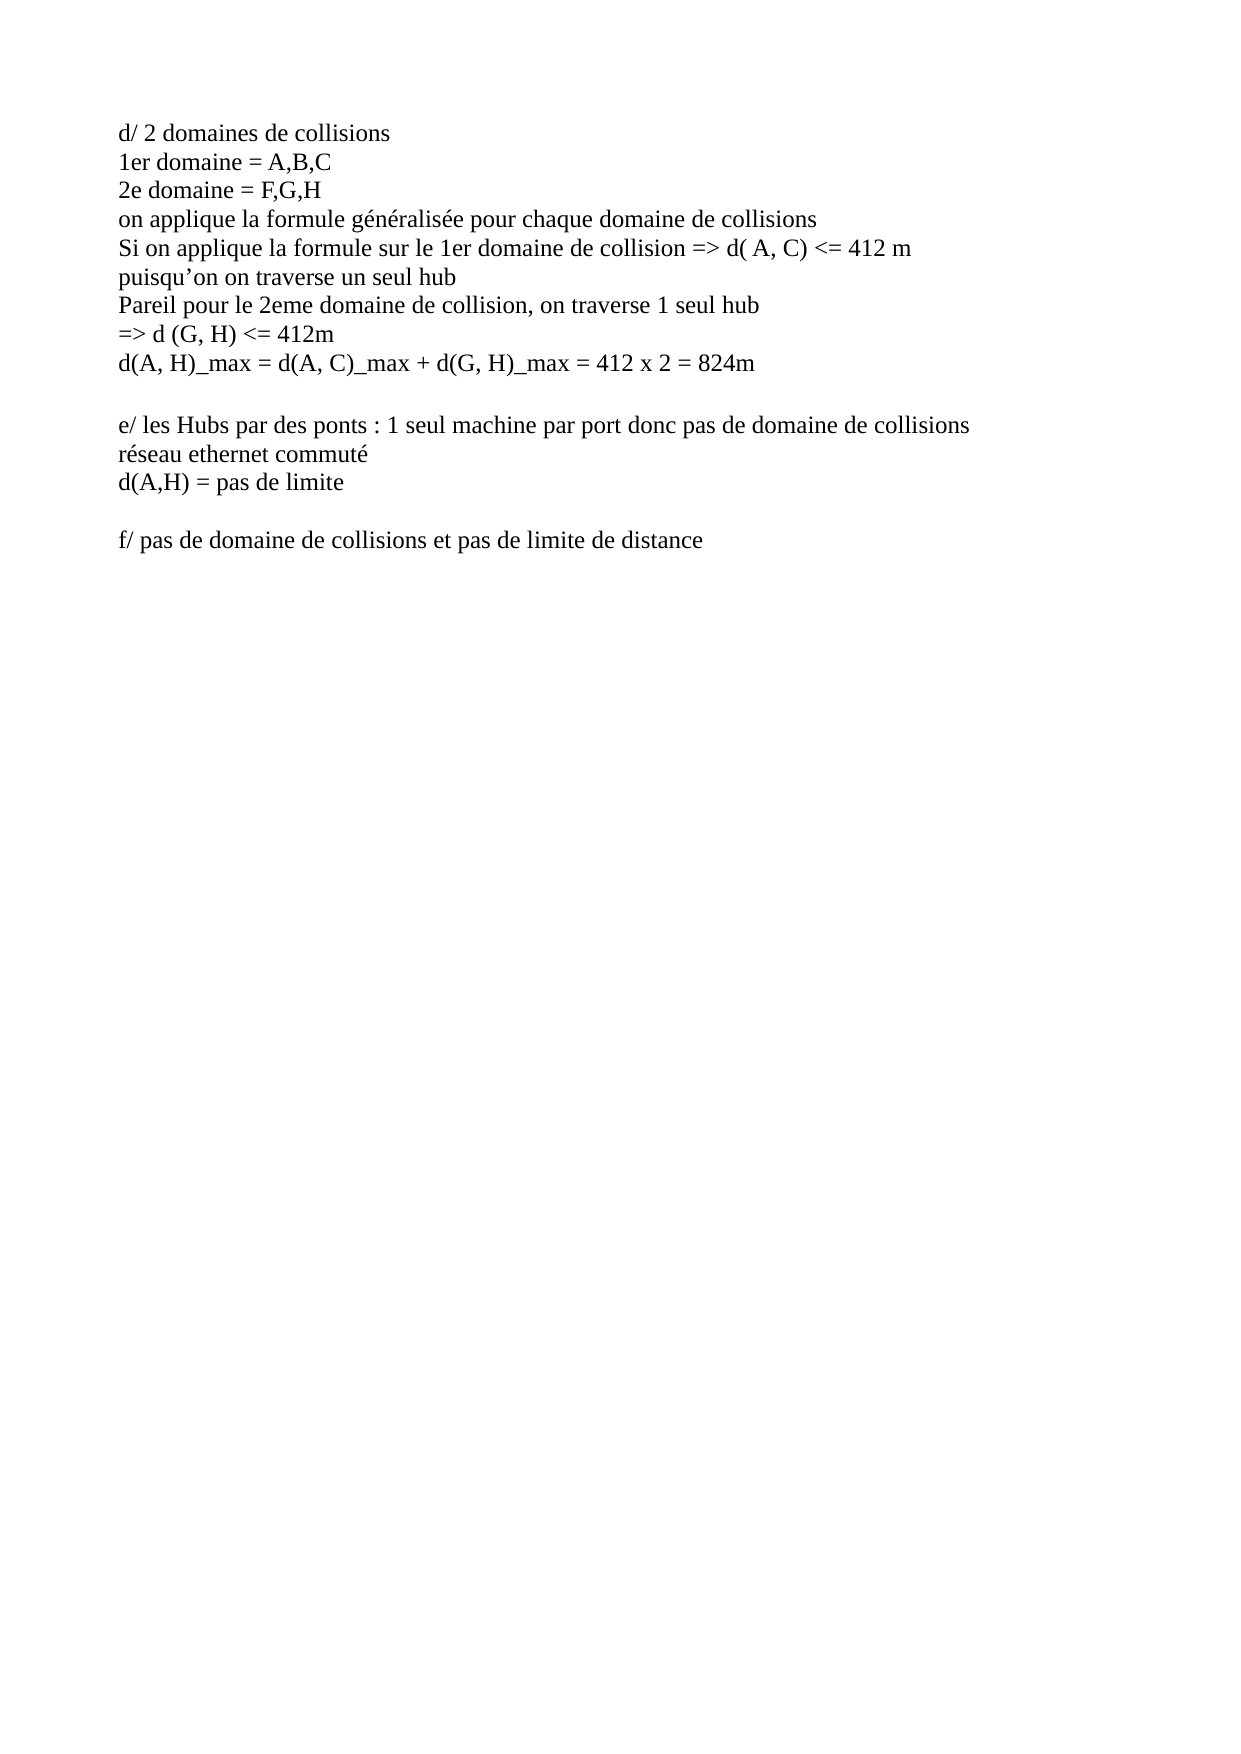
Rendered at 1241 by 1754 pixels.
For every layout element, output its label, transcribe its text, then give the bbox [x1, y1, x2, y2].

text Si on applique la formule sur le 1er domaine de collision => d( A, C) <= 412 m [118, 233, 1122, 262]
text Pareil pour le 2eme domaine de collision, on traverse 1 seul hub [118, 291, 1122, 319]
text d/ 2 domaines de collisions [118, 118, 1122, 147]
text f/ pas de domaine de collisions et pas de limite de distance [118, 525, 1122, 554]
text => d (G, H) <= 412m [118, 319, 1122, 348]
text on applique la formule généralisée pour chaque domaine de collisions [118, 204, 1122, 233]
text réseau ethernet commuté [118, 439, 1122, 467]
text 1er domaine = A,B,C [118, 147, 1122, 176]
text d(A, H)_max = d(A, C)_max + d(G, H)_max = 412 x 2 = 824m [118, 348, 1122, 377]
text e/ les Hubs par des ponts : 1 seul machine par port donc pas de domaine de collisions [118, 410, 1122, 439]
text d(A,H) = pas de limite [118, 467, 1122, 496]
text 2e domaine = F,G,H [118, 176, 1122, 204]
text puisqu’on on traverse un seul hub [118, 262, 1122, 291]
